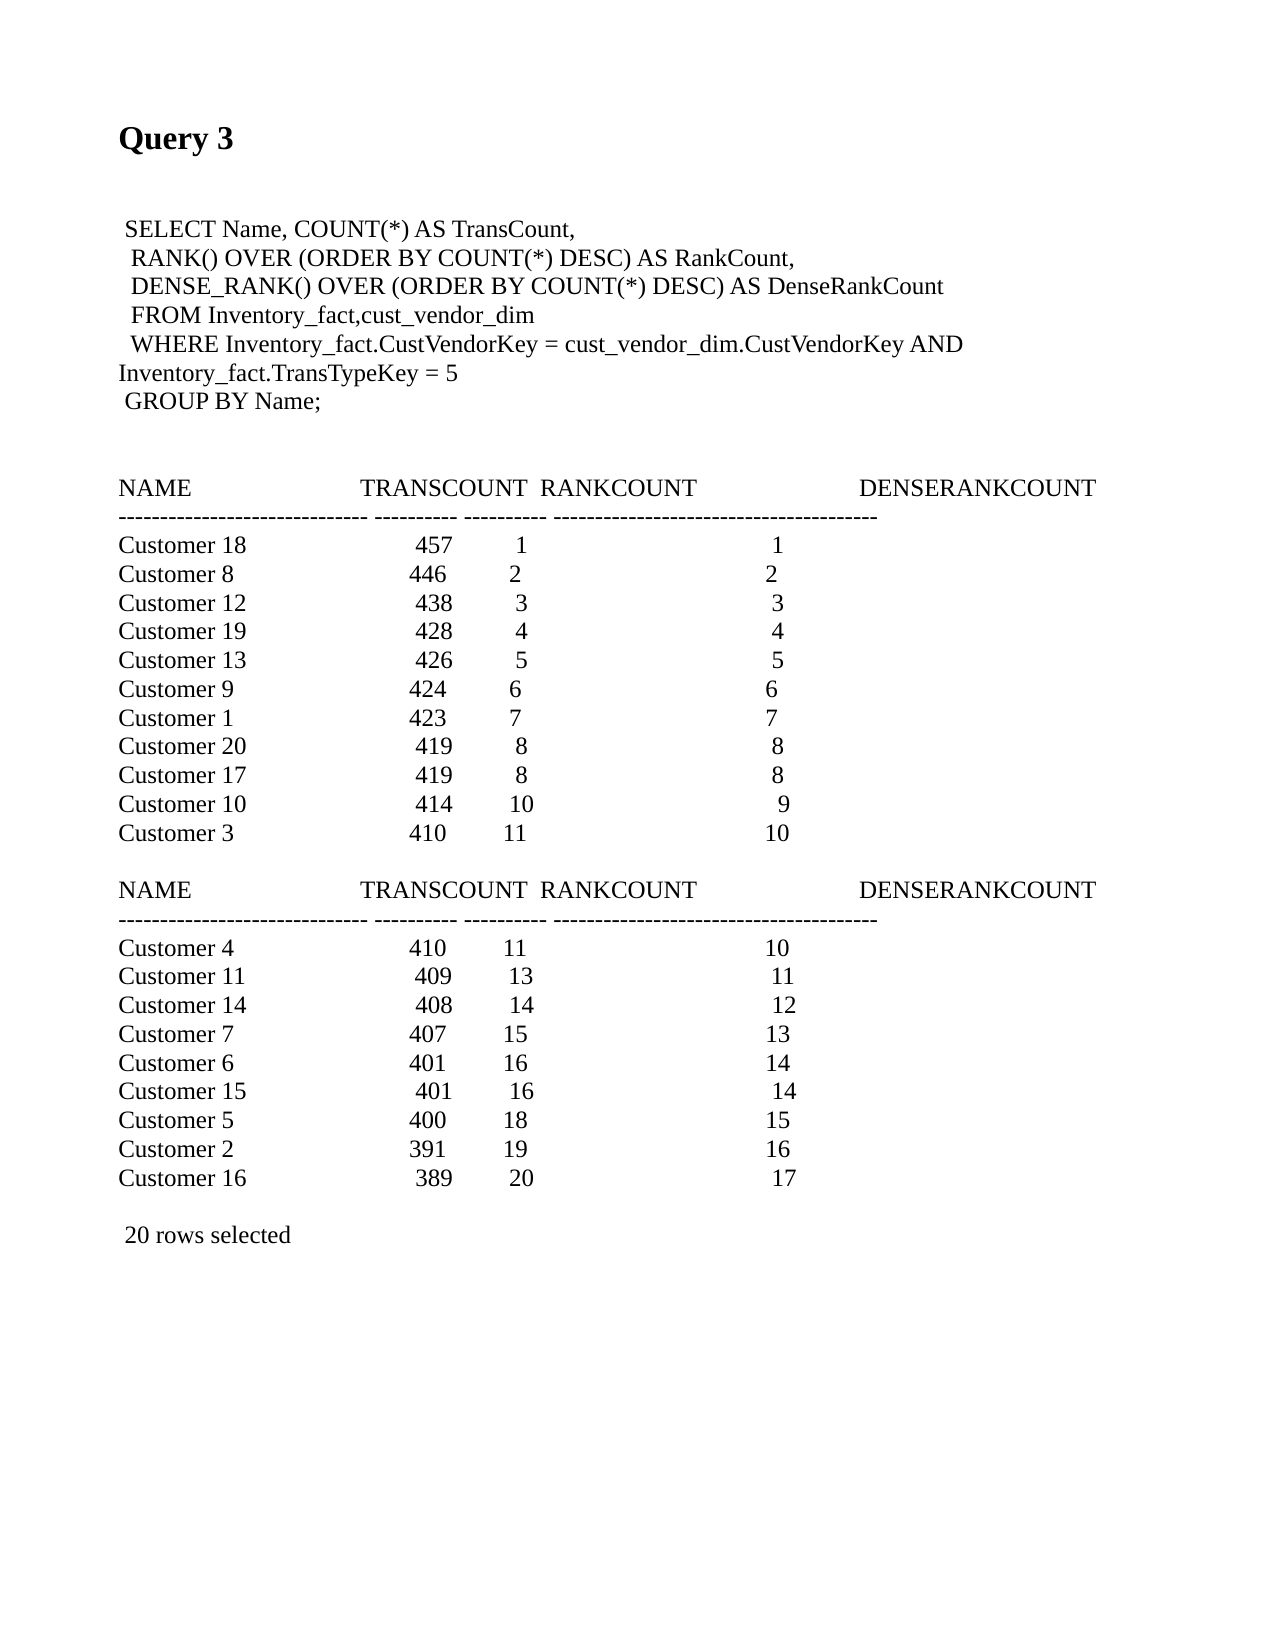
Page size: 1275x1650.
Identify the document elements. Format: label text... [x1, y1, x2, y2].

text Customer 7 407 15 13 [118, 1019, 1157, 1048]
text Customer 17 419 8 8 [118, 760, 1157, 789]
text Customer 12 438 3 3 [118, 588, 1157, 616]
text Customer 14 408 14 12 [118, 990, 1157, 1019]
text Query 3 [118, 118, 1157, 156]
text Customer 1 423 7 7 [118, 703, 1157, 731]
text SELECT Name, COUNT(*) AS TransCount, [118, 214, 1157, 243]
text Customer 19 428 4 4 [118, 616, 1157, 645]
text Customer 18 457 1 1 [118, 530, 1157, 559]
text Customer 5 400 18 15 [118, 1105, 1157, 1134]
text Customer 2 391 19 16 [118, 1134, 1157, 1163]
text NAME TRANSCOUNT RANKCOUNT DENSERANKCOUNT [118, 875, 1157, 904]
text Customer 4 410 11 10 [118, 933, 1157, 961]
text RANK() OVER (ORDER BY COUNT(*) DESC) AS RankCount, [118, 243, 1157, 271]
text 20 rows selected [118, 1220, 1157, 1249]
text FROM Inventory_fact,cust_vendor_dim [118, 300, 1157, 329]
text Customer 6 401 16 14 [118, 1048, 1157, 1076]
text Customer 8 446 2 2 [118, 559, 1157, 588]
text WHERE Inventory_fact.CustVendorKey = cust_vendor_dim.CustVendorKey AND Inventory_fact.TransTypeKey = 5 [118, 329, 1157, 386]
text Customer 13 426 5 5 [118, 645, 1157, 674]
text Customer 9 424 6 6 [118, 674, 1157, 703]
text Customer 16 389 20 17 [118, 1163, 1157, 1191]
text Customer 10 414 10 9 [118, 789, 1157, 818]
text ------------------------------ ---------- ---------- --------------------------------------- [118, 904, 1157, 933]
text Customer 15 401 16 14 [118, 1076, 1157, 1105]
text NAME TRANSCOUNT RANKCOUNT DENSERANKCOUNT [118, 473, 1157, 501]
text Customer 3 410 11 10 [118, 818, 1157, 846]
text Customer 20 419 8 8 [118, 731, 1157, 760]
text ------------------------------ ---------- ---------- --------------------------------------- [118, 501, 1157, 530]
text Customer 11 409 13 11 [118, 961, 1157, 990]
text DENSE_RANK() OVER (ORDER BY COUNT(*) DESC) AS DenseRankCount [118, 271, 1157, 300]
text GROUP BY Name; [118, 386, 1157, 415]
